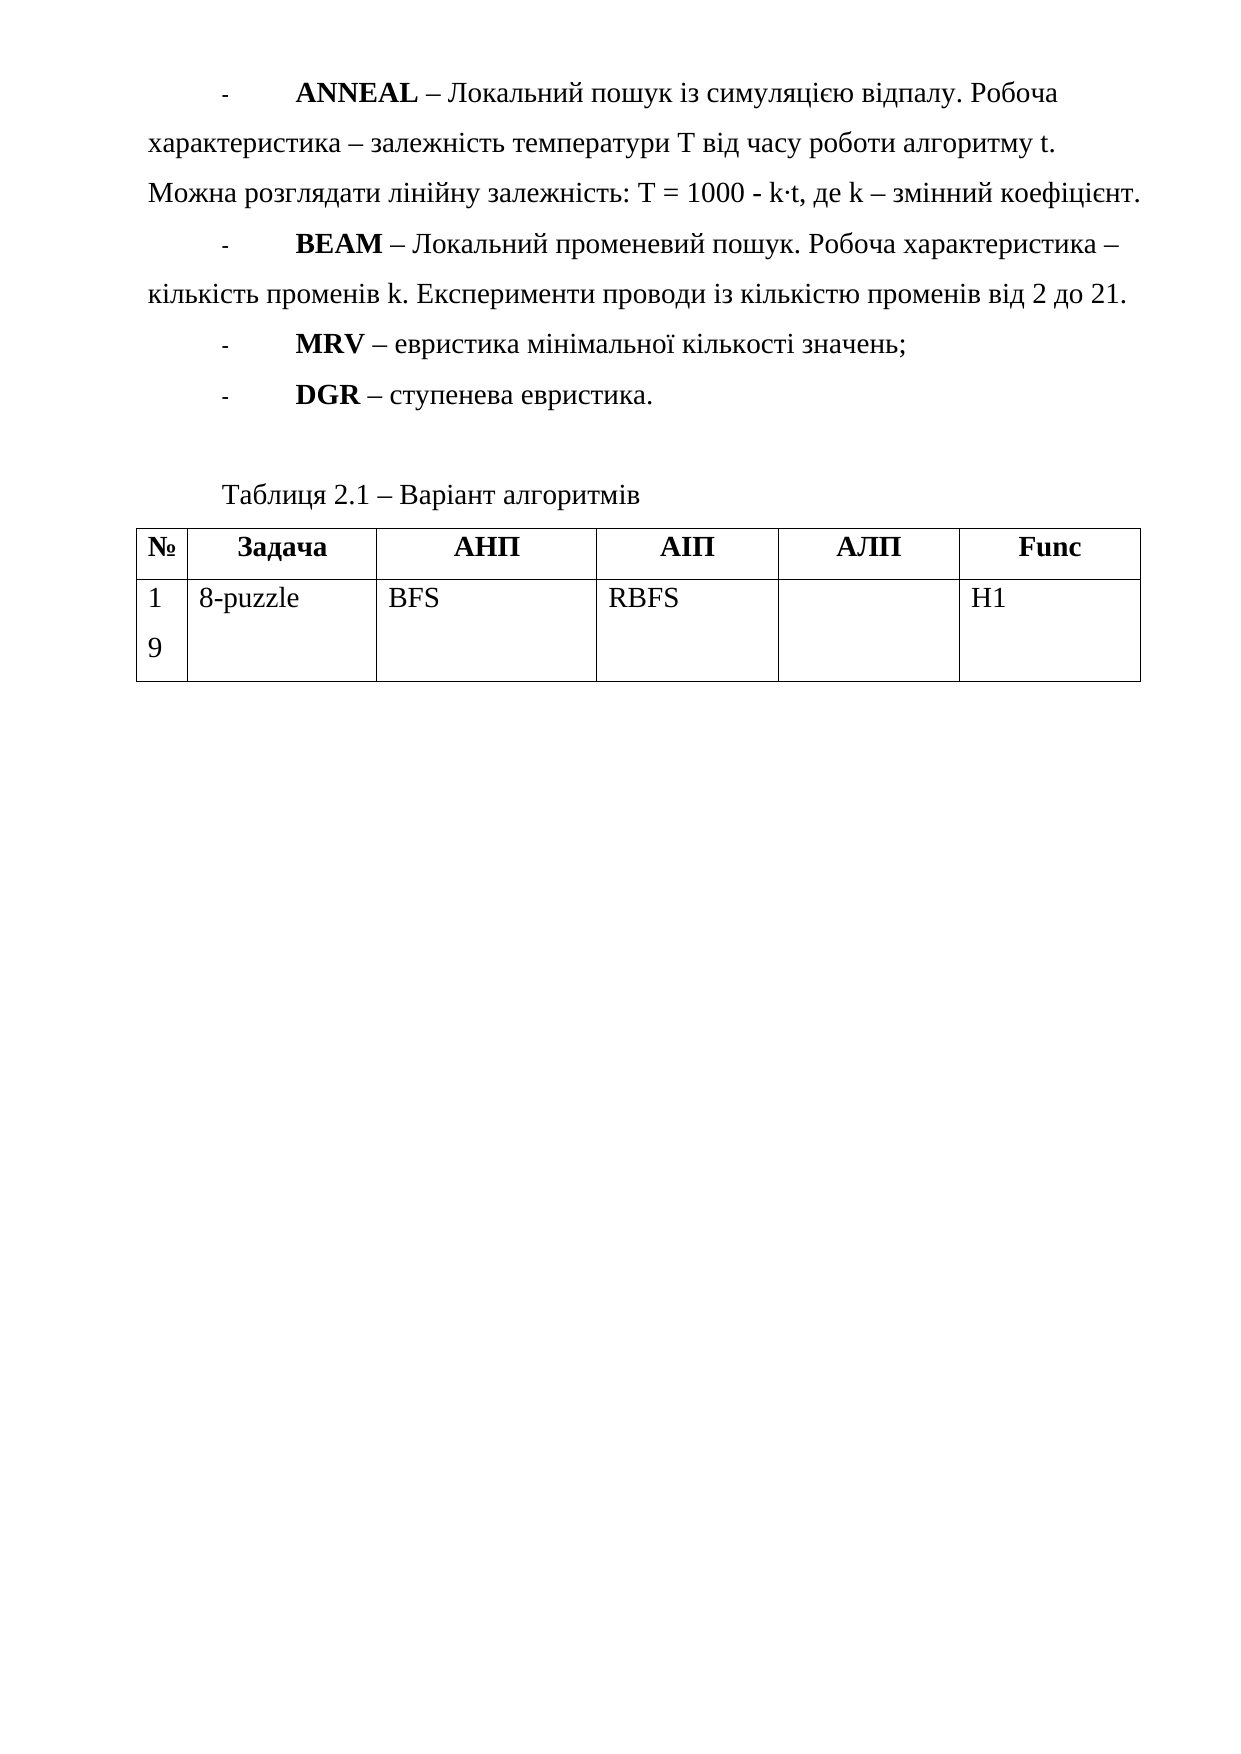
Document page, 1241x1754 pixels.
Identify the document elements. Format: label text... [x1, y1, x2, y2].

list ANNEAL – Локальний пошук із симуляцією відпалу. Робоча характеристика – залежність температури Т від часу роботи алгоритму t. Можна розглядати лінійну залежність: T = 1000 - k∙t, де k – змінний коефіцієнт. [148, 75, 1152, 209]
table_header № [137, 529, 187, 579]
table_cell H1 [960, 580, 1140, 681]
list MRV – евристика мінімальної кількості значень; [148, 327, 1152, 360]
table_cell [779, 580, 959, 681]
table_header Задача [188, 529, 376, 579]
table_cell RBFS [597, 580, 778, 681]
table_header Func [960, 529, 1140, 579]
list DGR – ступенева евристика. [148, 377, 1152, 410]
table_header АІП [597, 529, 778, 579]
table_header АНП [377, 529, 596, 579]
text Таблиця 2.1 – Варіант алгоритмів [148, 477, 1152, 511]
table_cell 8-puzzle [188, 580, 376, 681]
table_cell BFS [377, 580, 596, 681]
list BEAM – Локальний променевий пошук. Робоча характеристика – кількість променів k. Експерименти проводи із кількістю променів від 2 до 21. [148, 226, 1152, 310]
table_header АЛП [779, 529, 959, 579]
table_cell 19 [137, 580, 187, 681]
